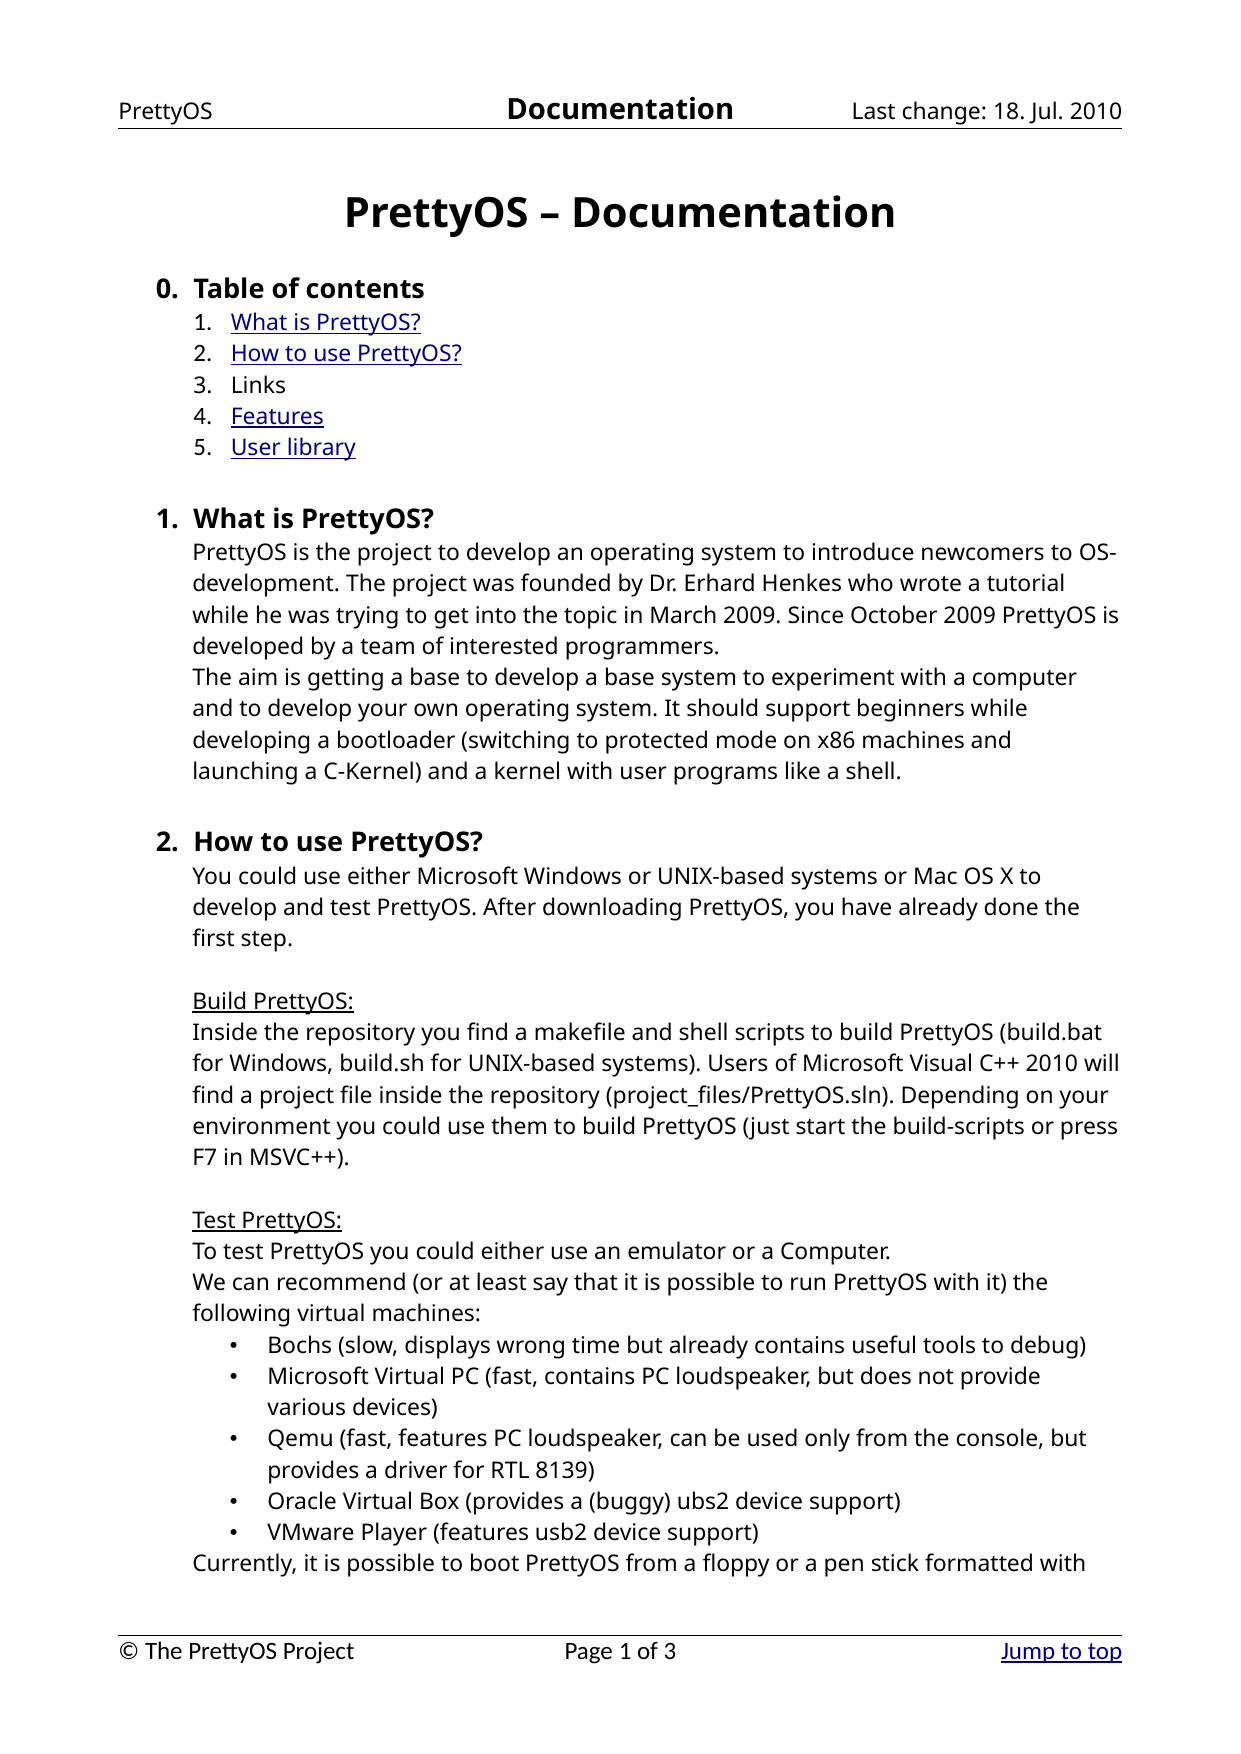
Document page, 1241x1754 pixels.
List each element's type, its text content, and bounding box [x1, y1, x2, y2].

list How to use PrettyOS? [156, 823, 1122, 860]
list Features [193, 400, 1122, 431]
subtitle PrettyOS – Documentation [118, 183, 1122, 239]
text To test PrettyOS you could either use an emulator or a Computer. [192, 1235, 1122, 1266]
list Table of contents [156, 269, 1122, 306]
text Test PrettyOS: [192, 1203, 1122, 1235]
text You could use either Microsoft Windows or UNIX-based systems or Mac OS X to develop and test PrettyOS. After downloading PrettyOS, you have already done the first step. [192, 860, 1122, 953]
list What is PrettyOS? [193, 306, 1122, 337]
text The aim is getting a base to develop a base system to experiment with a computer and to develop your own operating system. It should support beginners while developing a bootloader (switching to protected mode on x86 machines and launching a C-Kernel) and a kernel with user programs like a shell. [192, 661, 1122, 786]
list Bochs (slow, displays wrong time but already contains useful tools to debug) [229, 1328, 1122, 1360]
list What is PrettyOS? [156, 499, 1122, 536]
list VMware Player (features usb2 device support) [229, 1516, 1122, 1547]
list Links [193, 368, 1122, 400]
list Qemu (fast, features PC loudspeaker, can be used only from the console, but provides a driver for RTL 8139) [229, 1422, 1122, 1485]
text Inside the repository you find a makefile and shell scripts to build PrettyOS (build.bat for Windows, build.sh for UNIX-based systems). Users of Microsoft Visual C++ 2010 will find a project file inside the repository (project_files/PrettyOS.sln). Depending on your environment you could use them to build PrettyOS (just start the build-scripts or press F7 in MSVC++). [192, 1016, 1122, 1172]
text Currently, it is possible to boot PrettyOS from a floppy or a pen stick formatted with [192, 1547, 1122, 1578]
list Oracle Virtual Box (provides a (buggy) ubs2 device support) [229, 1485, 1122, 1516]
list How to use PrettyOS? [193, 337, 1122, 368]
list Microsoft Virtual PC (fast, contains PC loudspeaker, but does not provide various devices) [229, 1360, 1122, 1422]
text We can recommend (or at least say that it is possible to run PrettyOS with it) the following virtual machines: [192, 1266, 1122, 1328]
text PrettyOS is the project to develop an operating system to introduce newcomers to OS-development. The project was founded by Dr. Erhard Henkes who wrote a tutorial while he was trying to get into the topic in March 2009. Since October 2009 PrettyOS is developed by a team of interested programmers. [192, 536, 1122, 661]
text Build PrettyOS: [192, 985, 1122, 1016]
list User library [193, 431, 1122, 462]
